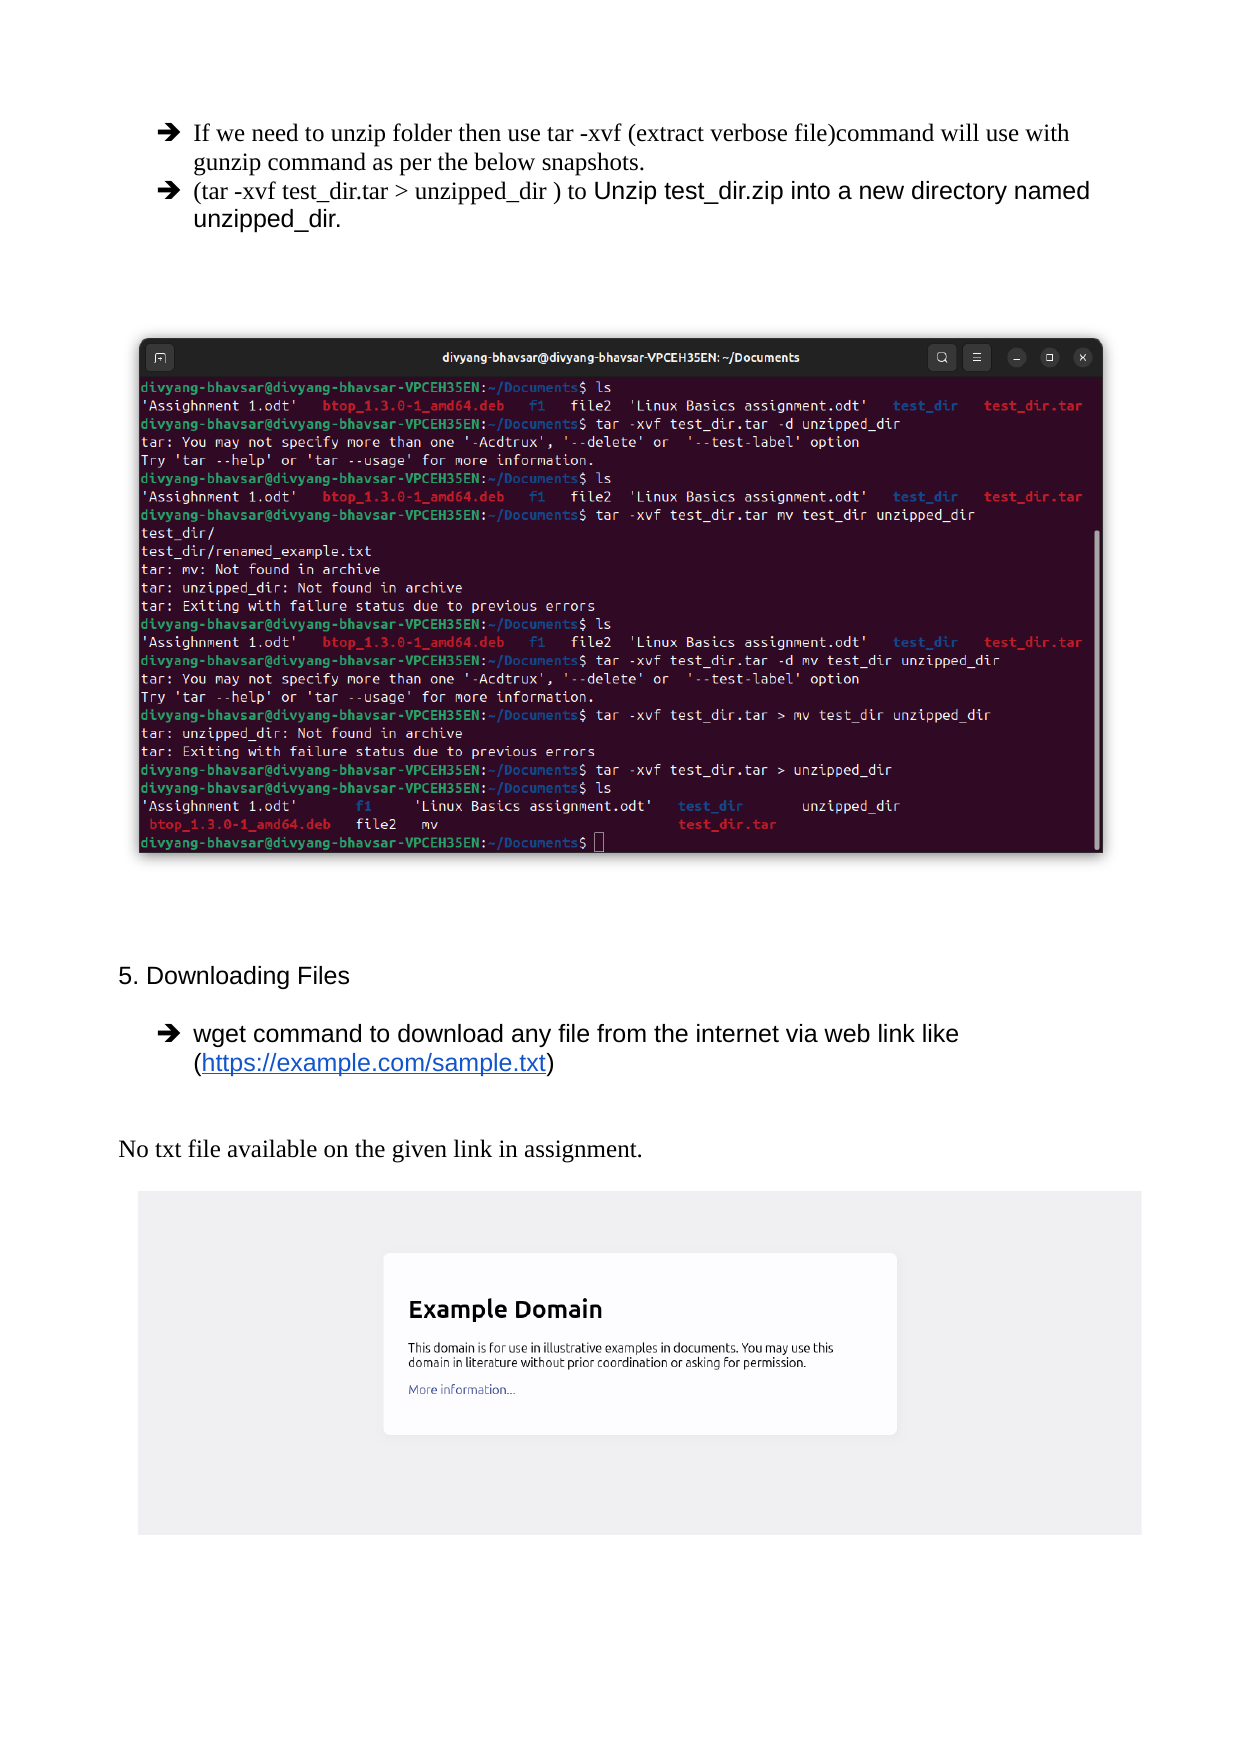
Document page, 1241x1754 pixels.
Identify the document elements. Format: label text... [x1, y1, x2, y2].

text 5. Downloading Files [118, 961, 1122, 990]
picture [118, 319, 1123, 876]
list (tar -xvf test_dir.tar > unzipped_dir ) to Unzip test_dir.zip into a new directory named unzipped_dir. [156, 176, 1122, 233]
text No txt file available on the given link in assignment. [118, 1134, 1122, 1163]
picture [137, 1191, 1142, 1535]
list wget command to download any file from the internet via web link like (https://example.com/sample.txt) [156, 1019, 1122, 1076]
list If we need to unzip folder then use tar -xvf (extract verbose file)command will use with gunzip command as per the below snapshots. [156, 118, 1122, 176]
